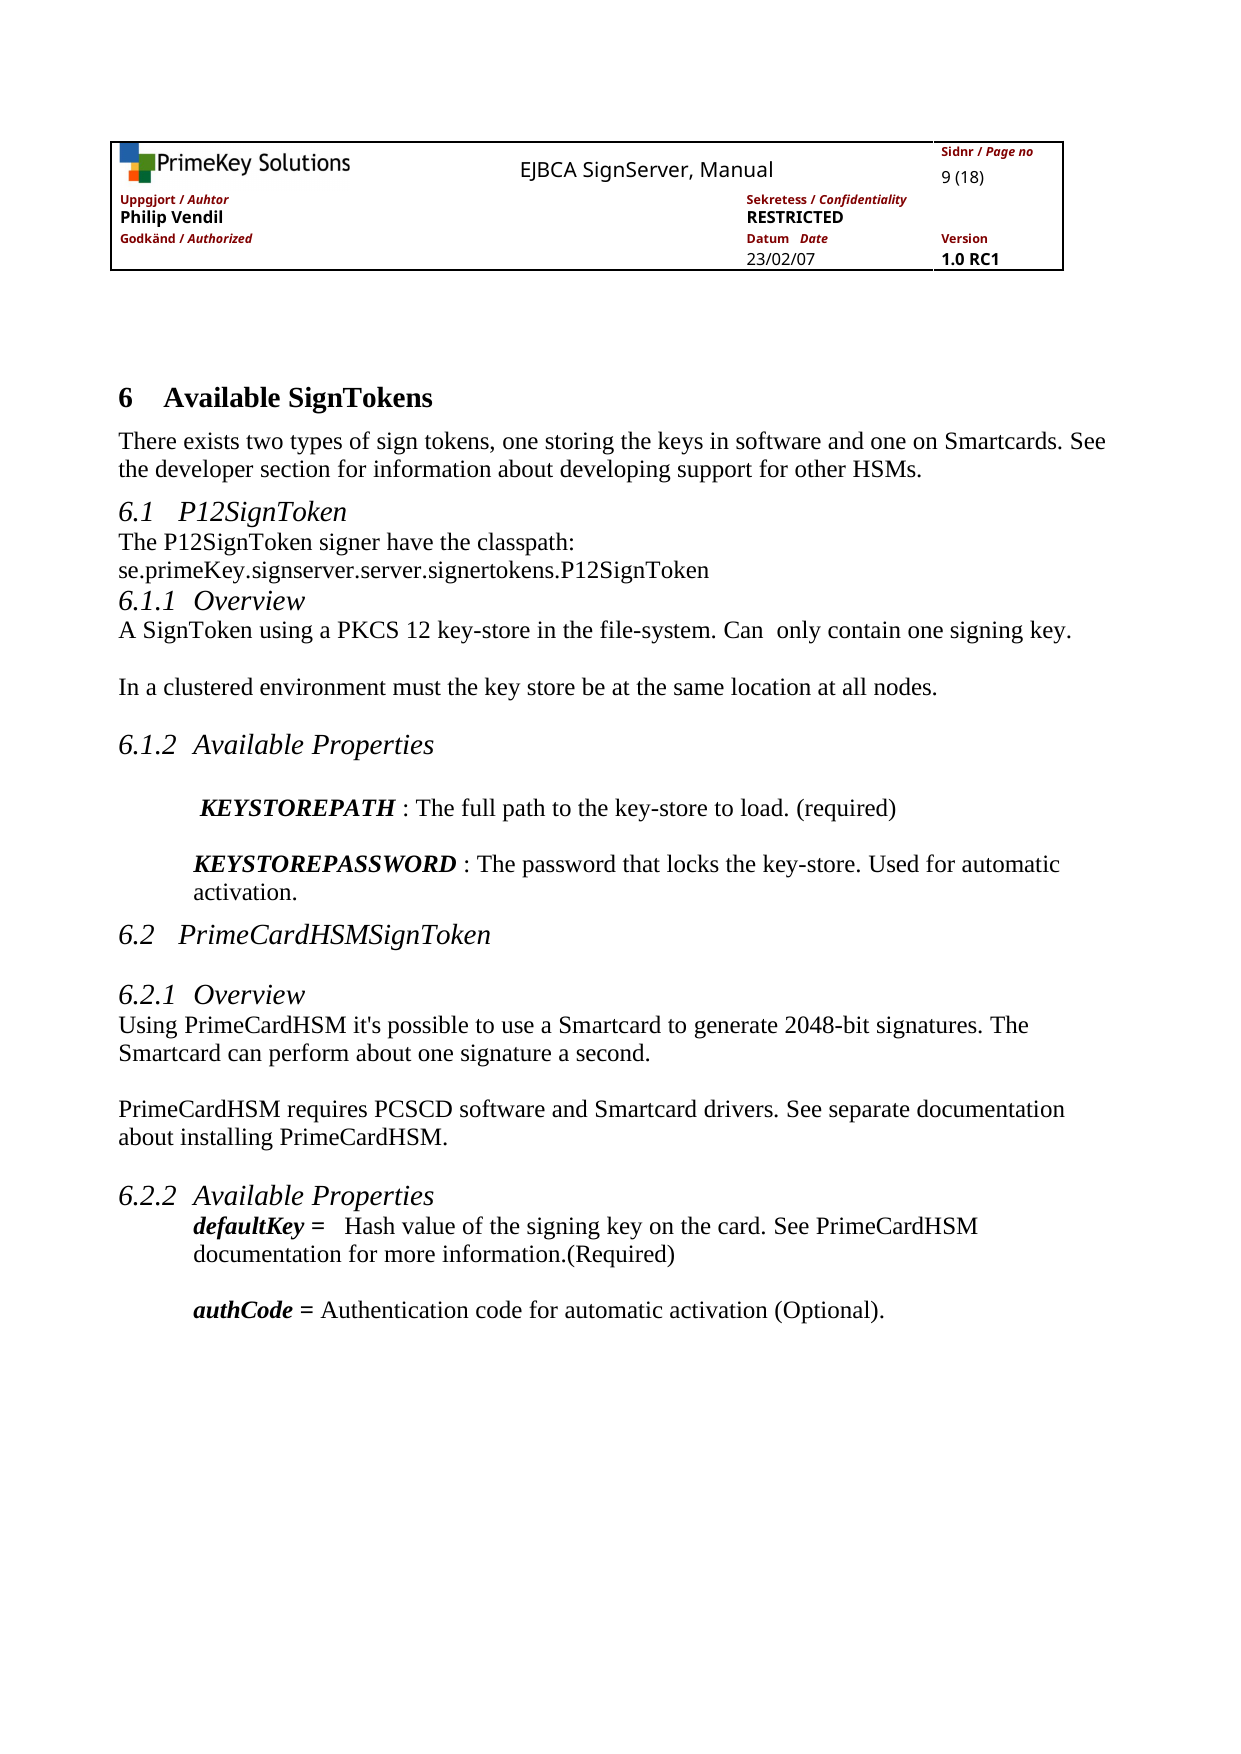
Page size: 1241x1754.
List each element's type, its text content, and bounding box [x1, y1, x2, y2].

text KEYSTOREPASSWORD : The password that locks the key-store. Used for automatic activation. [193, 849, 1122, 906]
subtitle PrimeCardHSMSignToken [118, 918, 1122, 951]
subtitle Available SignTokens [118, 382, 1122, 414]
subtitle Overview [118, 584, 1122, 616]
subtitle Available Properties [118, 728, 1122, 793]
text There exists two types of sign tokens, one storing the keys in software and one on Smartcards. See the developer section for information about developing support for other HSMs. [118, 427, 1122, 483]
text Using PrimeCardHSM it's possible to use a Smartcard to generate 2048-bit signatures. The Smartcard can perform about one signature a second. [118, 1011, 1122, 1067]
text KEYSTOREPATH : The full path to the key-store to load. (required) [193, 793, 1122, 822]
text A SignToken using a PKCS 12 key-store in the file-system. Can only contain one signing key. [118, 616, 1122, 644]
subtitle Available Properties [118, 1179, 1122, 1212]
text PrimeCardHSM requires PCSCD software and Smartcard drivers. See separate documentation about installing PrimeCardHSM. [118, 1095, 1122, 1151]
text The P12SignToken signer have the classpath: se.primeKey.signserver.server.signertokens.P12SignToken [118, 528, 1122, 584]
text In a clustered environment must the key store be at the same location at all nodes. [118, 672, 1122, 701]
text authCode = Authentication code for automatic activation (Optional). [193, 1296, 1122, 1324]
text defaultKey = Hash value of the signing key on the card. See PrimeCardHSM documentation for more information.(Required) [193, 1212, 1122, 1268]
subtitle Overview [118, 979, 1122, 1011]
subtitle P12SignToken [118, 495, 1122, 528]
